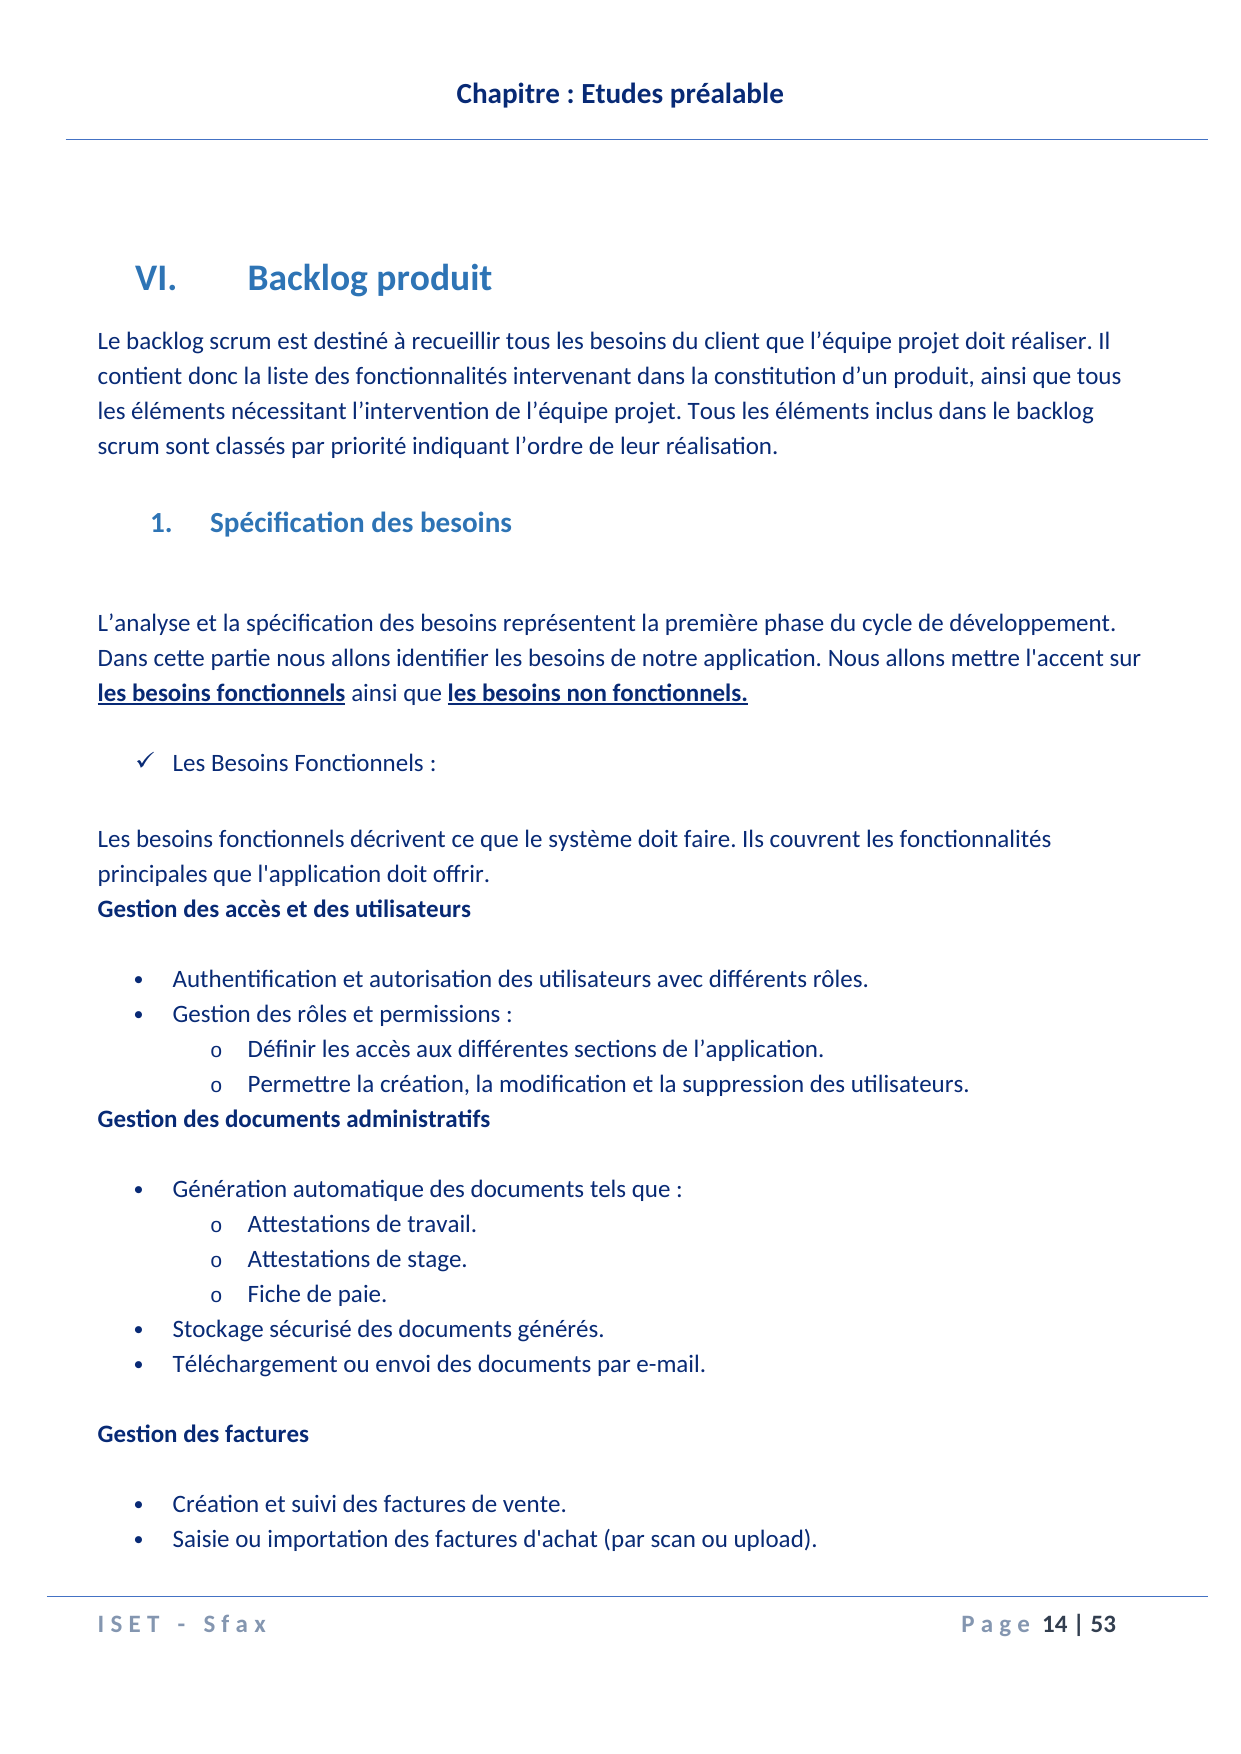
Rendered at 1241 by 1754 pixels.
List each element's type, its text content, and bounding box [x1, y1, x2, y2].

list Saisie ou importation des factures d'achat (par scan ou upload). [135, 1523, 1143, 1553]
text Les besoins fonctionnels décrivent ce que le système doit faire. Ils couvrent les fonctionnalités principales que l'application doit offrir. [97, 823, 1143, 888]
text Gestion des accès et des utilisateurs [97, 893, 1143, 923]
list Téléchargement ou envoi des documents par e-mail. [135, 1348, 1143, 1378]
list Attestations de travail. [210, 1208, 1143, 1238]
list Gestion des rôles et permissions : [135, 998, 1143, 1028]
subtitle Spécification des besoins [172, 504, 1143, 540]
text L’analyse et la spécification des besoins représentent la première phase du cycle de développement. Dans cette partie nous allons identifier les besoins de notre application. Nous allons mettre l'accent sur les besoins fonctionnels ainsi que les besoins non fonctionnels. [97, 607, 1143, 707]
list Permettre la création, la modification et la suppression des utilisateurs. [210, 1068, 1143, 1098]
text Le backlog scrum est destiné à recueillir tous les besoins du client que l’équipe projet doit réaliser. Il contient donc la liste des fonctionnalités intervenant dans la constitution d’un produit, ainsi que tous les éléments nécessitant l’intervention de l’équipe projet. Tous les éléments inclus dans le backlog scrum sont classés par priorité indiquant l’ordre de leur réalisation. [97, 325, 1143, 461]
text Gestion des factures [97, 1418, 1143, 1448]
list Les Besoins Fonctionnels : [135, 747, 1143, 777]
list Génération automatique des documents tels que : [135, 1173, 1143, 1203]
list Authentification et autorisation des utilisateurs avec différents rôles. [135, 963, 1143, 993]
list Stockage sécurisé des documents générés. [135, 1313, 1143, 1343]
list Définir les accès aux différentes sections de l’application. [210, 1033, 1143, 1063]
list Création et suivi des factures de vente. [135, 1488, 1143, 1518]
list Fiche de paie. [210, 1278, 1143, 1308]
subtitle Backlog produit [135, 254, 1143, 300]
text Gestion des documents administratifs [97, 1103, 1143, 1133]
list Attestations de stage. [210, 1243, 1143, 1273]
